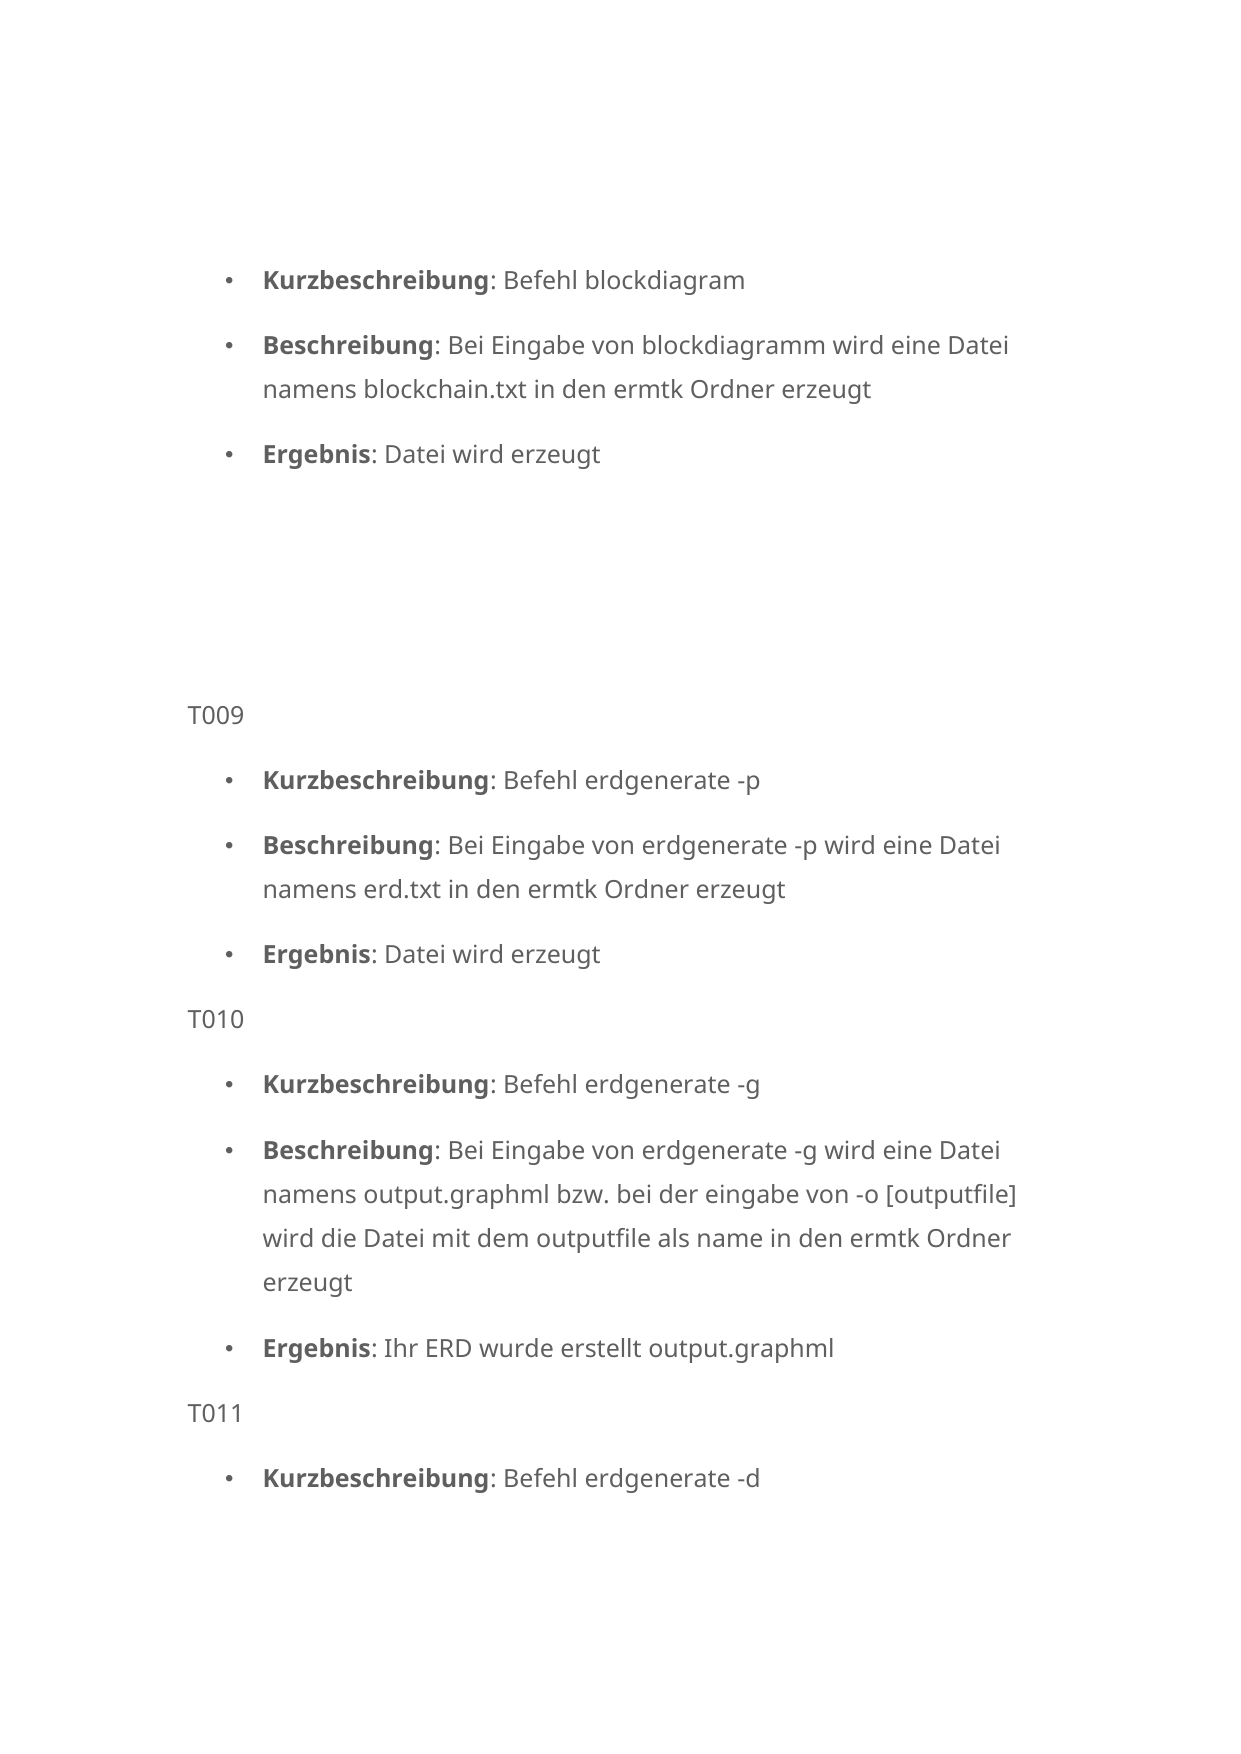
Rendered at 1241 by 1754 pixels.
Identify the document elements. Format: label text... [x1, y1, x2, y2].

text T011 [187, 1395, 1053, 1429]
list Kurzbeschreibung: Befehl erdgenerate -p [225, 762, 1053, 797]
list Ergebnis: Ihr ERD wurde erstellt output.graphml [225, 1330, 1053, 1364]
list Beschreibung: Bei Eingabe von erdgenerate -g wird eine Datei namens output.graphml bzw. bei der eingabe von -o [outputfile] wird die Datei mit dem outputfile als name in den ermtk Ordner erzeugt [225, 1132, 1053, 1299]
list Kurzbeschreibung: Befehl erdgenerate -g [225, 1067, 1053, 1101]
list Ergebnis: Datei wird erzeugt [225, 437, 1053, 471]
text T010 [187, 1002, 1053, 1036]
list Ergebnis: Datei wird erzeugt [225, 937, 1053, 971]
list Kurzbeschreibung: Befehl erdgenerate -d [225, 1460, 1053, 1494]
list Kurzbeschreibung: Befehl blockdiagram [225, 262, 1053, 297]
text T009 [187, 697, 1053, 731]
list Beschreibung: Bei Eingabe von erdgenerate -p wird eine Datei namens erd.txt in den ermtk Ordner erzeugt [225, 828, 1053, 906]
list Beschreibung: Bei Eingabe von blockdiagramm wird eine Datei namens blockchain.txt in den ermtk Ordner erzeugt [225, 328, 1053, 406]
